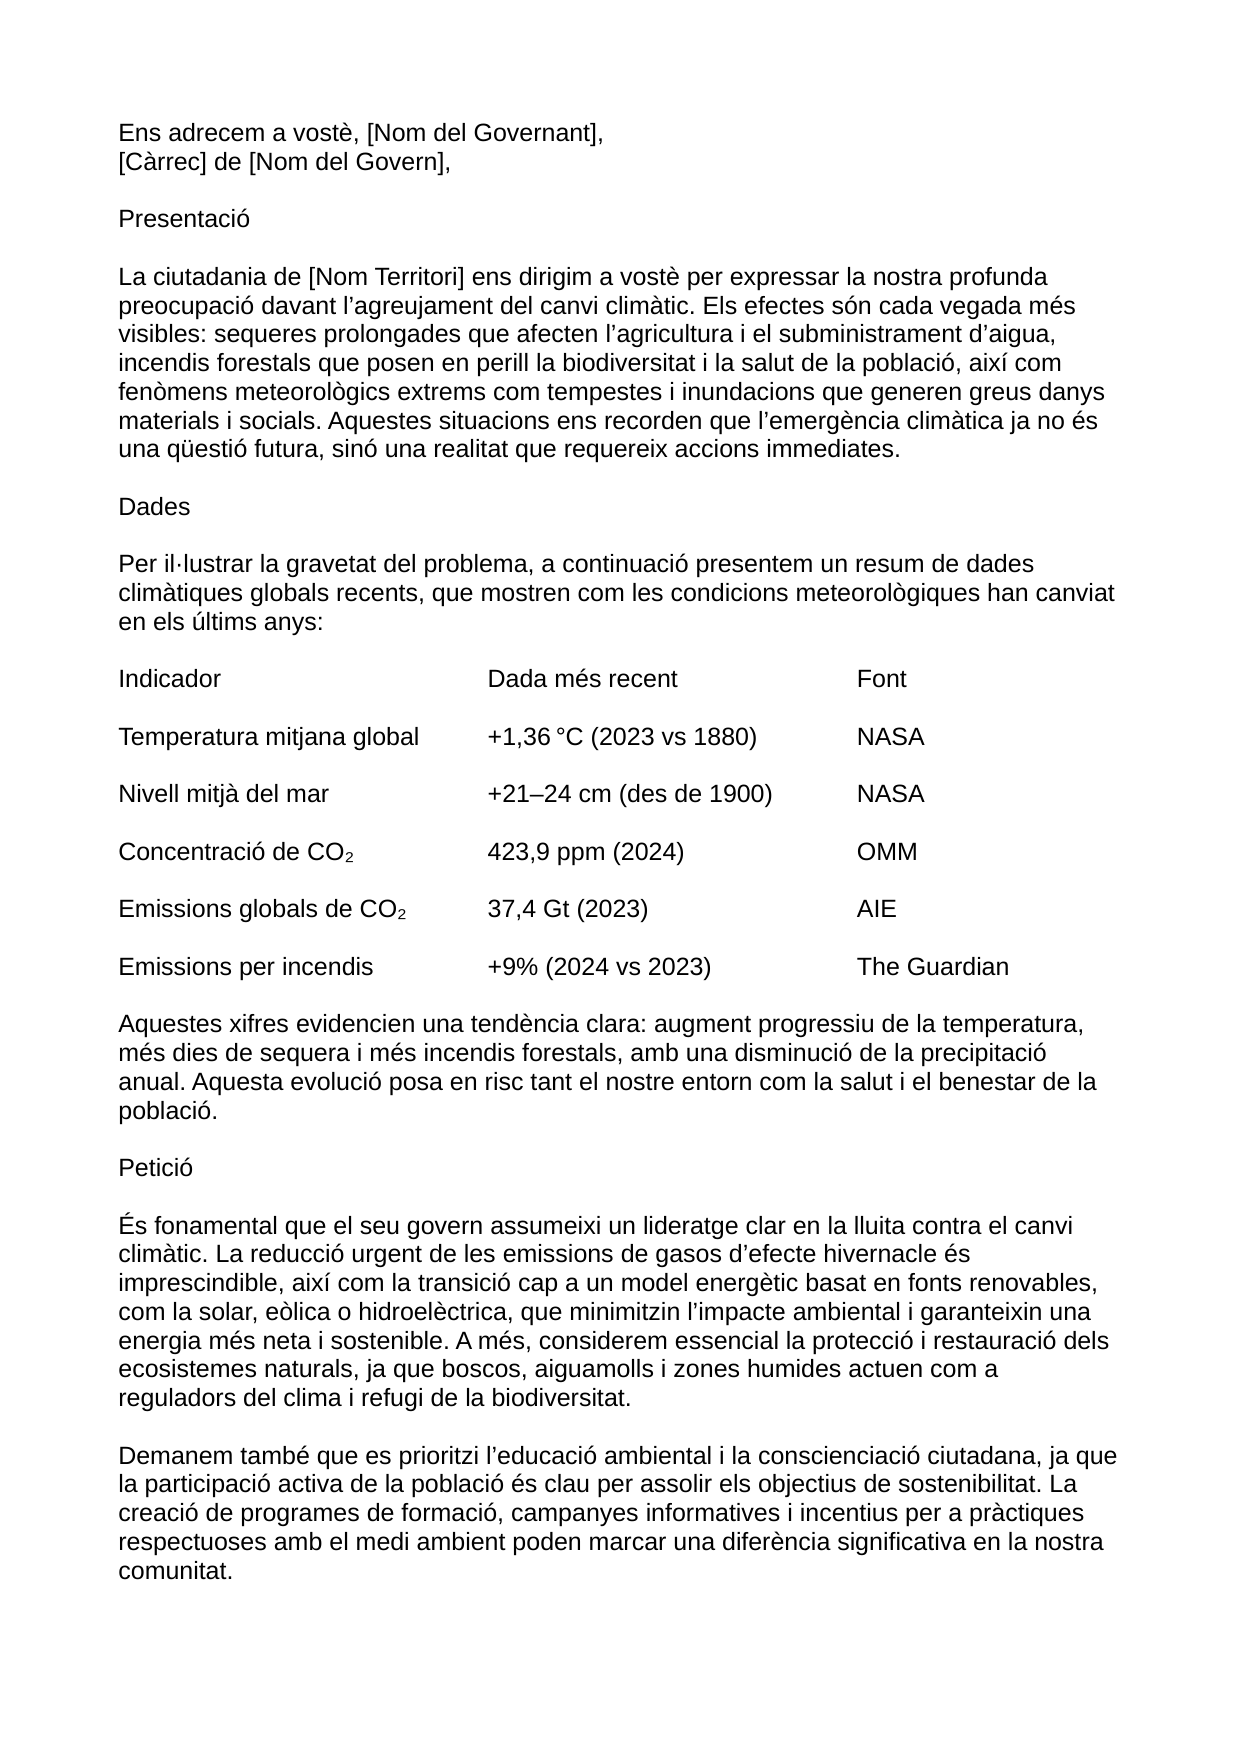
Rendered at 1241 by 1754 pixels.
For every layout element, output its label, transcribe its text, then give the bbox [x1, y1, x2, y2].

text Indicador Dada més recent Font [118, 664, 1122, 693]
text Concentració de CO₂ 423,9 ppm (2024) OMM [118, 837, 1122, 866]
text Nivell mitjà del mar +21–24 cm (des de 1900) NASA [118, 779, 1122, 808]
text Emissions per incendis +9% (2024 vs 2023) The Guardian [118, 952, 1122, 981]
text Aquestes xifres evidencien una tendència clara: augment progressiu de la temperatura, més dies de sequera i més incendis forestals, amb una disminució de la precipitació anual. Aquesta evolució posa en risc tant el nostre entorn com la salut i el benestar de la població. [118, 1009, 1122, 1124]
text Dades [118, 492, 1122, 521]
text Temperatura mitjana global +1,36 °C (2023 vs 1880) NASA [118, 722, 1122, 751]
text [Càrrec] de [Nom del Govern], [118, 147, 1122, 176]
text Presentació [118, 204, 1122, 233]
text És fonamental que el seu govern assumeixi un lideratge clar en la lluita contra el canvi climàtic. La reducció urgent de les emissions de gasos d’efecte hivernacle és imprescindible, així com la transició cap a un model energètic basat en fonts renovables, com la solar, eòlica o hidroelèctrica, que minimitzin l’impacte ambiental i garanteixin una energia més neta i sostenible. A més, considerem essencial la protecció i restauració dels ecosistemes naturals, ja que boscos, aiguamolls i zones humides actuen com a reguladors del clima i refugi de la biodiversitat. [118, 1211, 1122, 1412]
text La ciutadania de [Nom Territori] ens dirigim a vostè per expressar la nostra profunda preocupació davant l’agreujament del canvi climàtic. Els efectes són cada vegada més visibles: sequeres prolongades que afecten l’agricultura i el subministrament d’aigua, incendis forestals que posen en perill la biodiversitat i la salut de la població, així com fenòmens meteorològics extrems com tempestes i inundacions que generen greus danys materials i socials. Aquestes situacions ens recorden que l’emergència climàtica ja no és una qüestió futura, sinó una realitat que requereix accions immediates. [118, 262, 1122, 463]
text Ens adrecem a vostè, [Nom del Governant], [118, 118, 1122, 147]
text Emissions globals de CO₂ 37,4 Gt (2023) AIE [118, 894, 1122, 923]
text Per il·lustrar la gravetat del problema, a continuació presentem un resum de dades climàtiques globals recents, que mostren com les condicions meteorològiques han canviat en els últims anys: [118, 549, 1122, 636]
text Petició [118, 1153, 1122, 1182]
text Demanem també que es prioritzi l’educació ambiental i la conscienciació ciutadana, ja que la participació activa de la població és clau per assolir els objectius de sostenibilitat. La creació de programes de formació, campanyes informatives i incentius per a pràctiques respectuoses amb el medi ambient poden marcar una diferència significativa en la nostra comunitat. [118, 1441, 1122, 1584]
